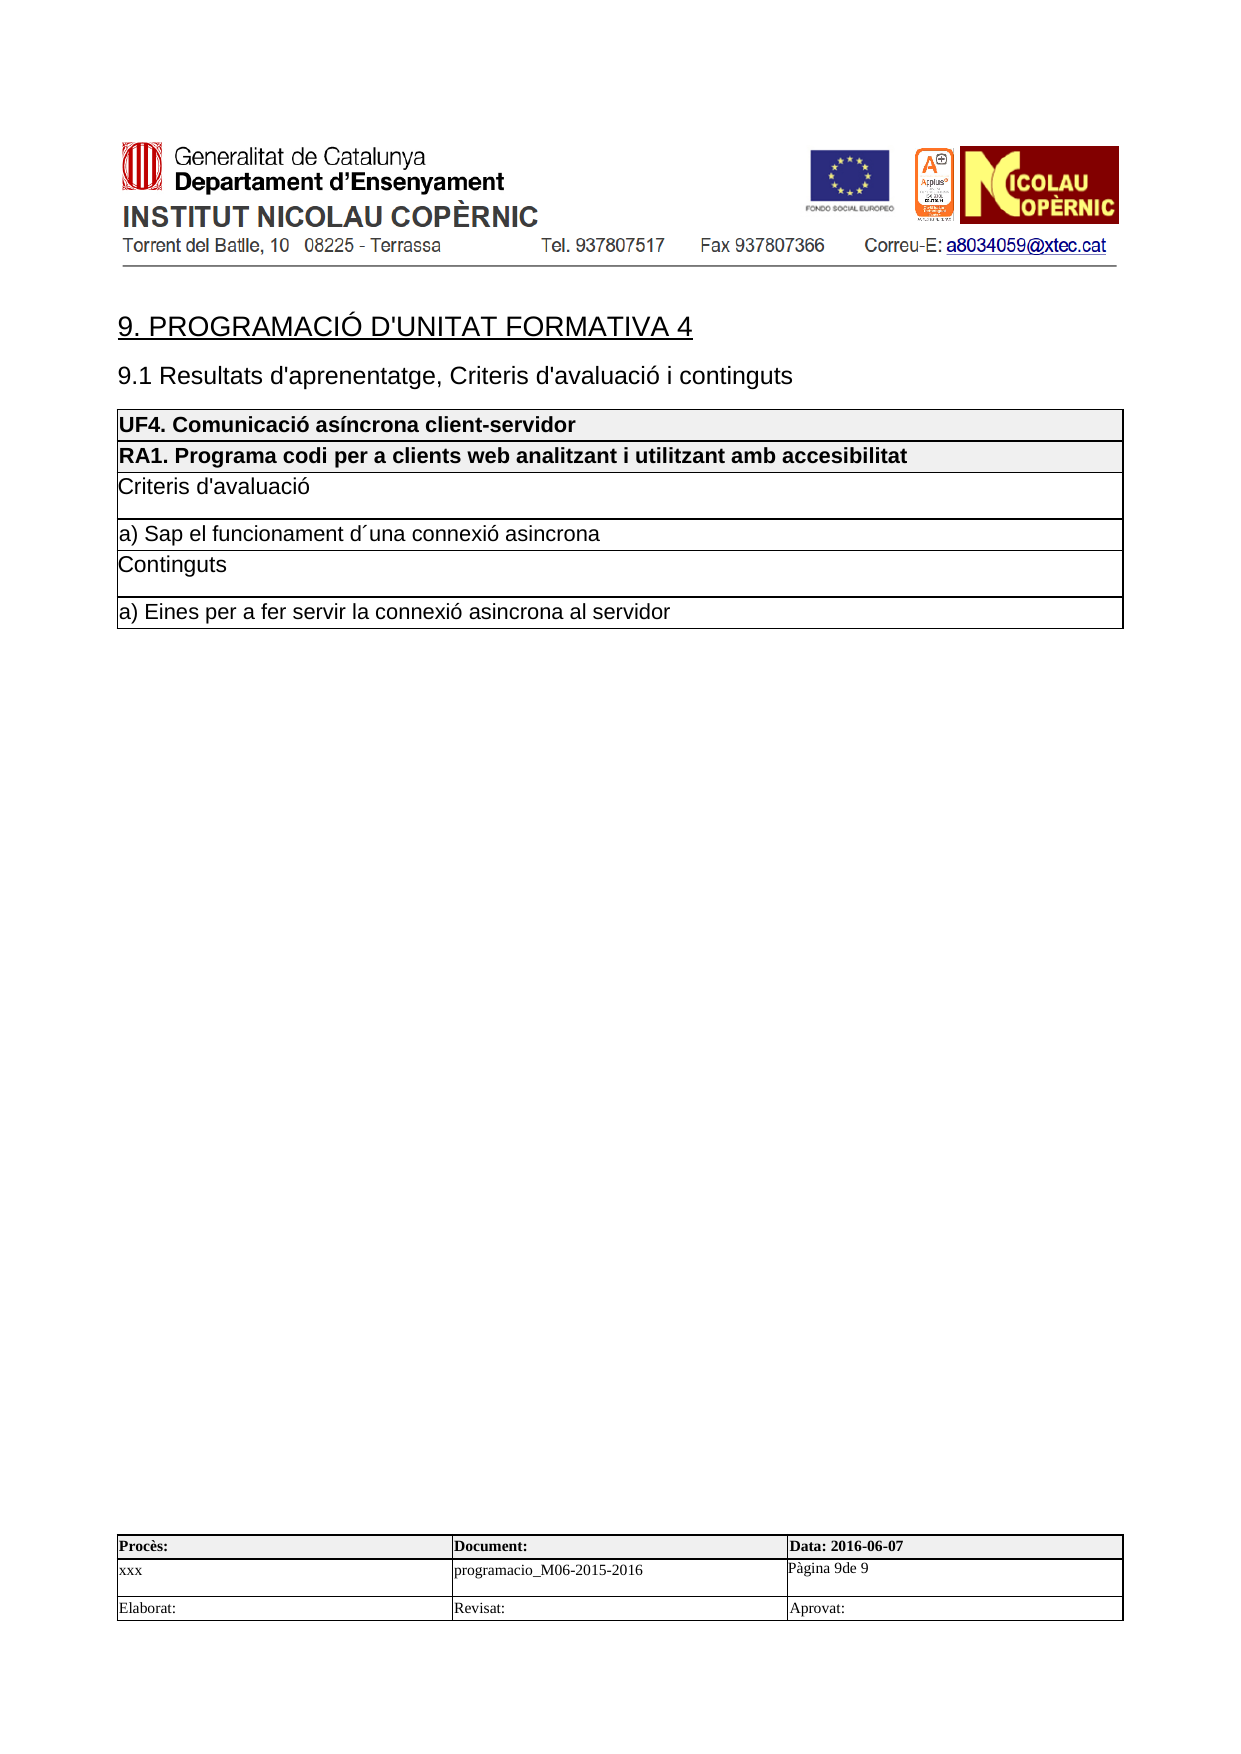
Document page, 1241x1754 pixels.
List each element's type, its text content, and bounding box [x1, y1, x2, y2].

text 9. PROGRAMACIÓ D'UNITAT FORMATIVA 4 [117, 310, 1123, 342]
table_header UF4. Comunicació asíncrona client-servidor [118, 410, 1122, 440]
table_cell Criteris d'avaluació [118, 473, 1122, 518]
table_cell RA1. Programa codi per a clients web analitzant i utilitzant amb accesibilitat [118, 442, 1122, 472]
text 9.1 Resultats d'aprenentatge, Criteris d'avaluació i continguts [117, 361, 1123, 390]
table_cell Continguts [118, 551, 1122, 596]
table_cell a) Sap el funcionament d´una connexió asincrona [118, 520, 1122, 550]
table_cell a) Eines per a fer servir la connexió asincrona al servidor [118, 598, 1122, 628]
